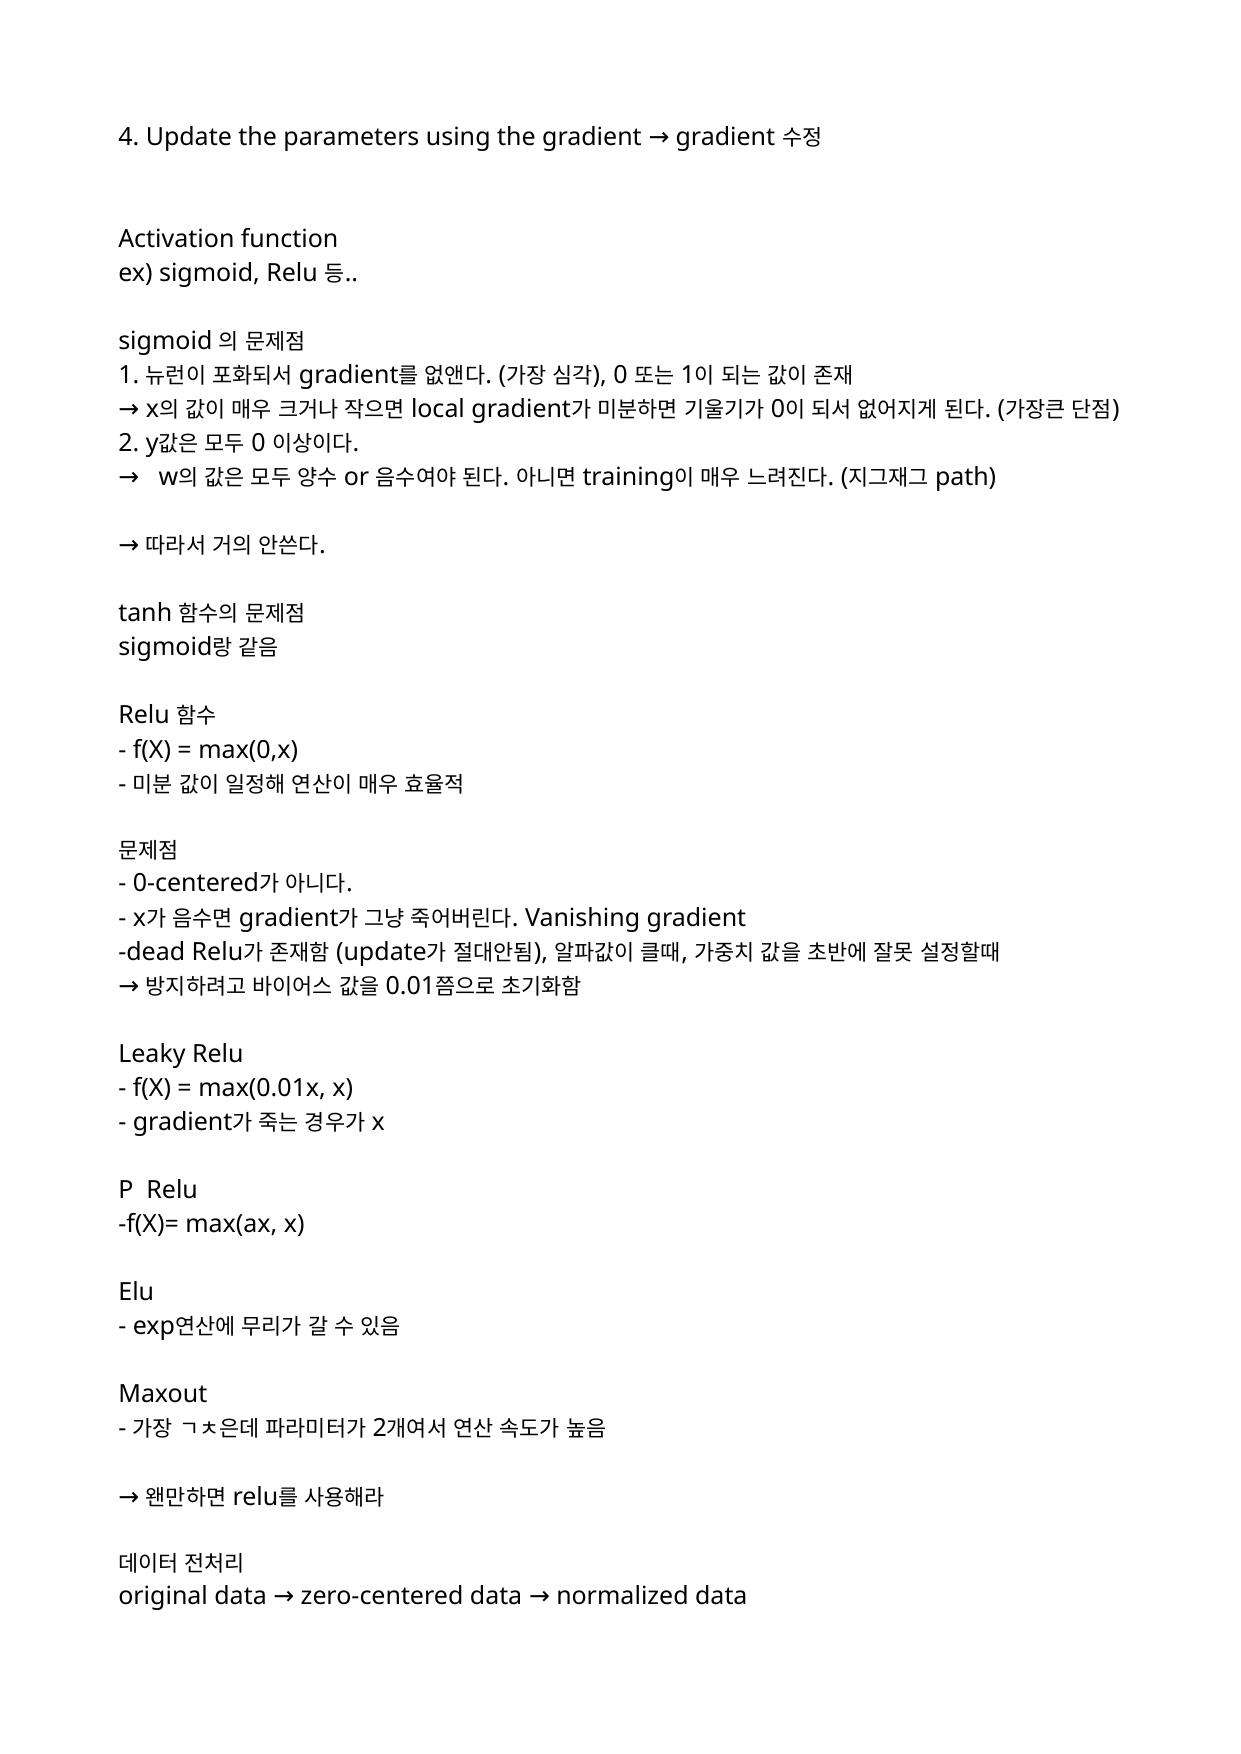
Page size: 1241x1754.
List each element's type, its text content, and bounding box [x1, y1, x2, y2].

text - gradient가 죽는 경우가 x [118, 1103, 1122, 1138]
text - f(X) = max(0.01x, x) [118, 1069, 1122, 1103]
text - exp연산에 무리가 갈 수 있음 [118, 1308, 1122, 1342]
text ex) sigmoid, Relu 등.. [118, 254, 1122, 288]
text - 가장 ㄱㅊ은데 파라미터가 2개여서 연산 속도가 높음 [118, 1410, 1122, 1444]
text - x가 음수면 gradient가 그냥 죽어버린다. Vanishing gradient [118, 899, 1122, 933]
text 데이터 전처리 [118, 1546, 1122, 1578]
text → 따라서 거의 안쓴다. [118, 527, 1122, 561]
text - f(X) = max(0,x) [118, 731, 1122, 765]
text → 왠만하면 relu를 사용해라 [118, 1478, 1122, 1512]
text 1. 뉴런이 포화되서 gradient를 없앤다. (가장 심각), 0 또는 1이 되는 값이 존재 [118, 357, 1122, 391]
text sigmoid랑 같음 [118, 629, 1122, 663]
text Relu 함수 [118, 697, 1122, 731]
text 문제점 [118, 833, 1122, 865]
text -dead Relu가 존재함 (update가 절대안됨), 알파값이 클때, 가중치 값을 초반에 잘못 설정할때 [118, 933, 1122, 967]
text 2. y값은 모두 0 이상이다. [118, 425, 1122, 459]
text - 미분 값이 일정해 연산이 매우 효율적 [118, 765, 1122, 799]
text → x의 값이 매우 크거나 작으면 local gradient가 미분하면 기울기가 0이 되서 없어지게 된다. (가장큰 단점) [118, 391, 1122, 425]
text Leaky Relu [118, 1035, 1122, 1069]
text - 0-centered가 아니다. [118, 865, 1122, 899]
text 4. Update the parameters using the gradient → gradient 수정 [118, 118, 1122, 152]
text → w의 값은 모두 양수 or 음수여야 된다. 아니면 training이 매우 느려진다. (지그재그 path) [118, 459, 1122, 493]
text Activation function [118, 220, 1122, 254]
text → 방지하려고 바이어스 값을 0.01쯤으로 초기화함 [118, 967, 1122, 1001]
text tanh 함수의 문제점 [118, 595, 1122, 629]
text Maxout [118, 1376, 1122, 1410]
text P Relu [118, 1172, 1122, 1206]
text -f(X)= max(ax, x) [118, 1206, 1122, 1240]
text Elu [118, 1274, 1122, 1308]
text sigmoid 의 문제점 [118, 322, 1122, 357]
text original data → zero-centered data → normalized data [118, 1578, 1122, 1612]
